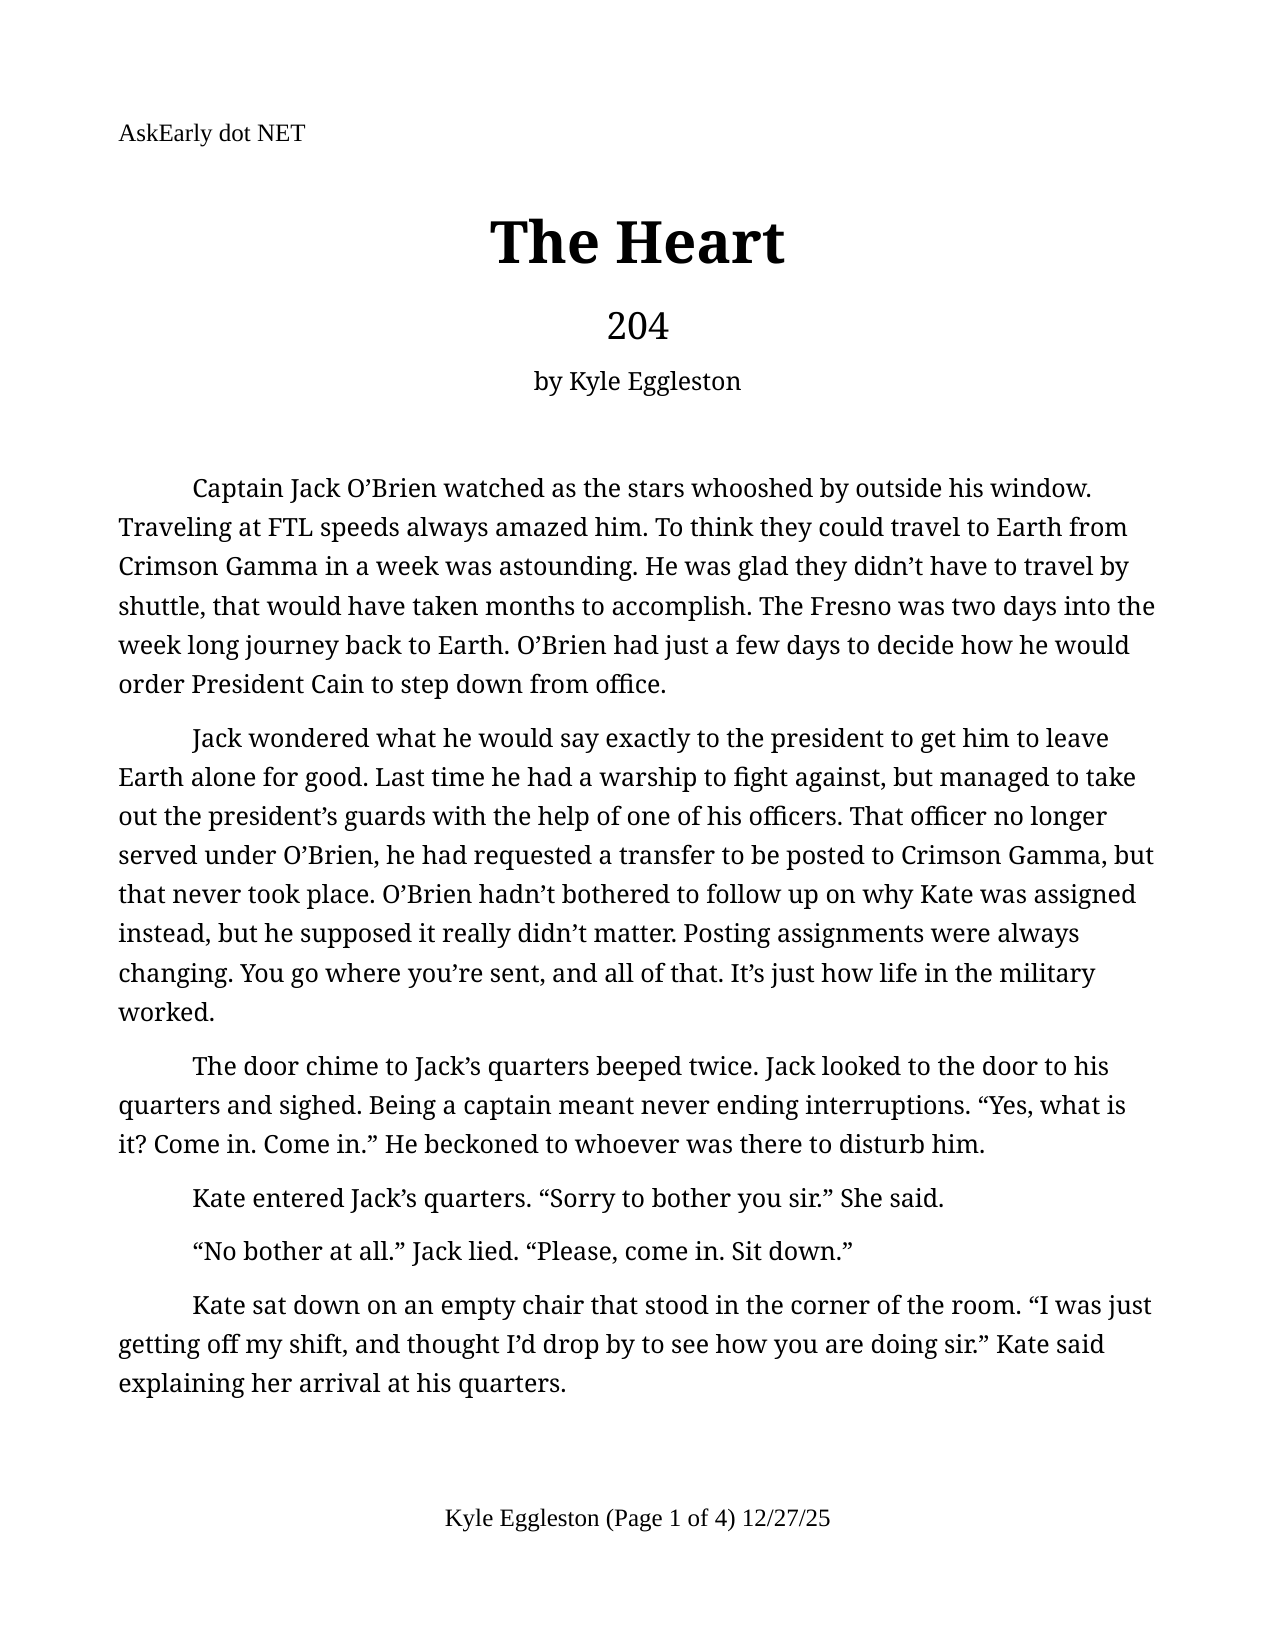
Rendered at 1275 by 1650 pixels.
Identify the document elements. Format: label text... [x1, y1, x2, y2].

text Jack wondered what he would say exactly to the president to get him to leave Earth alone for good. Last time he had a warship to fight against, but managed to take out the president’s guards with the help of one of his officers. That officer no longer served under O’Brien, he had requested a transfer to be posted to Crimson Gamma, but that never took place. O’Brien hadn’t bothered to follow up on why Kate was assigned instead, but he supposed it really didn’t matter. Posting assignments were always changing. You go where you’re sent, and all of that. It’s just how life in the military worked. [118, 720, 1157, 1028]
text “No bother at all.” Jack lied. “Please, come in. Sit down.” [118, 1234, 1157, 1268]
text by Kyle Eggleston [118, 363, 1157, 397]
text The door chime to Jack’s quarters beeped twice. Jack looked to the door to his quarters and sighed. Being a captain meant never ending interruptions. “Yes, what is it? Come in. Come in.” He beckoned to whoever was there to disturb him. [118, 1048, 1157, 1161]
text Captain Jack O’Brien watched as the stars whooshed by outside his window. Traveling at FTL speeds always amazed him. To think they could travel to Earth from Crimson Gamma in a week was astounding. He was glad they didn’t have to travel by shuttle, that would have taken months to accomplish. The Fresno was two days into the week long journey back to Earth. O’Brien had just a few days to decide how he would order President Cain to step down from office. [118, 471, 1157, 701]
subtitle 204 [118, 299, 1157, 351]
text Kate entered Jack’s quarters. “Sorry to bother you sir.” She said. [118, 1180, 1157, 1214]
text Kate sat down on an empty chair that stood in the corner of the room. “I was just getting off my shift, and thought I’d drop by to see how you are doing sir.” Kate said explaining her arrival at his quarters. [118, 1288, 1157, 1400]
title The Heart [118, 201, 1157, 281]
